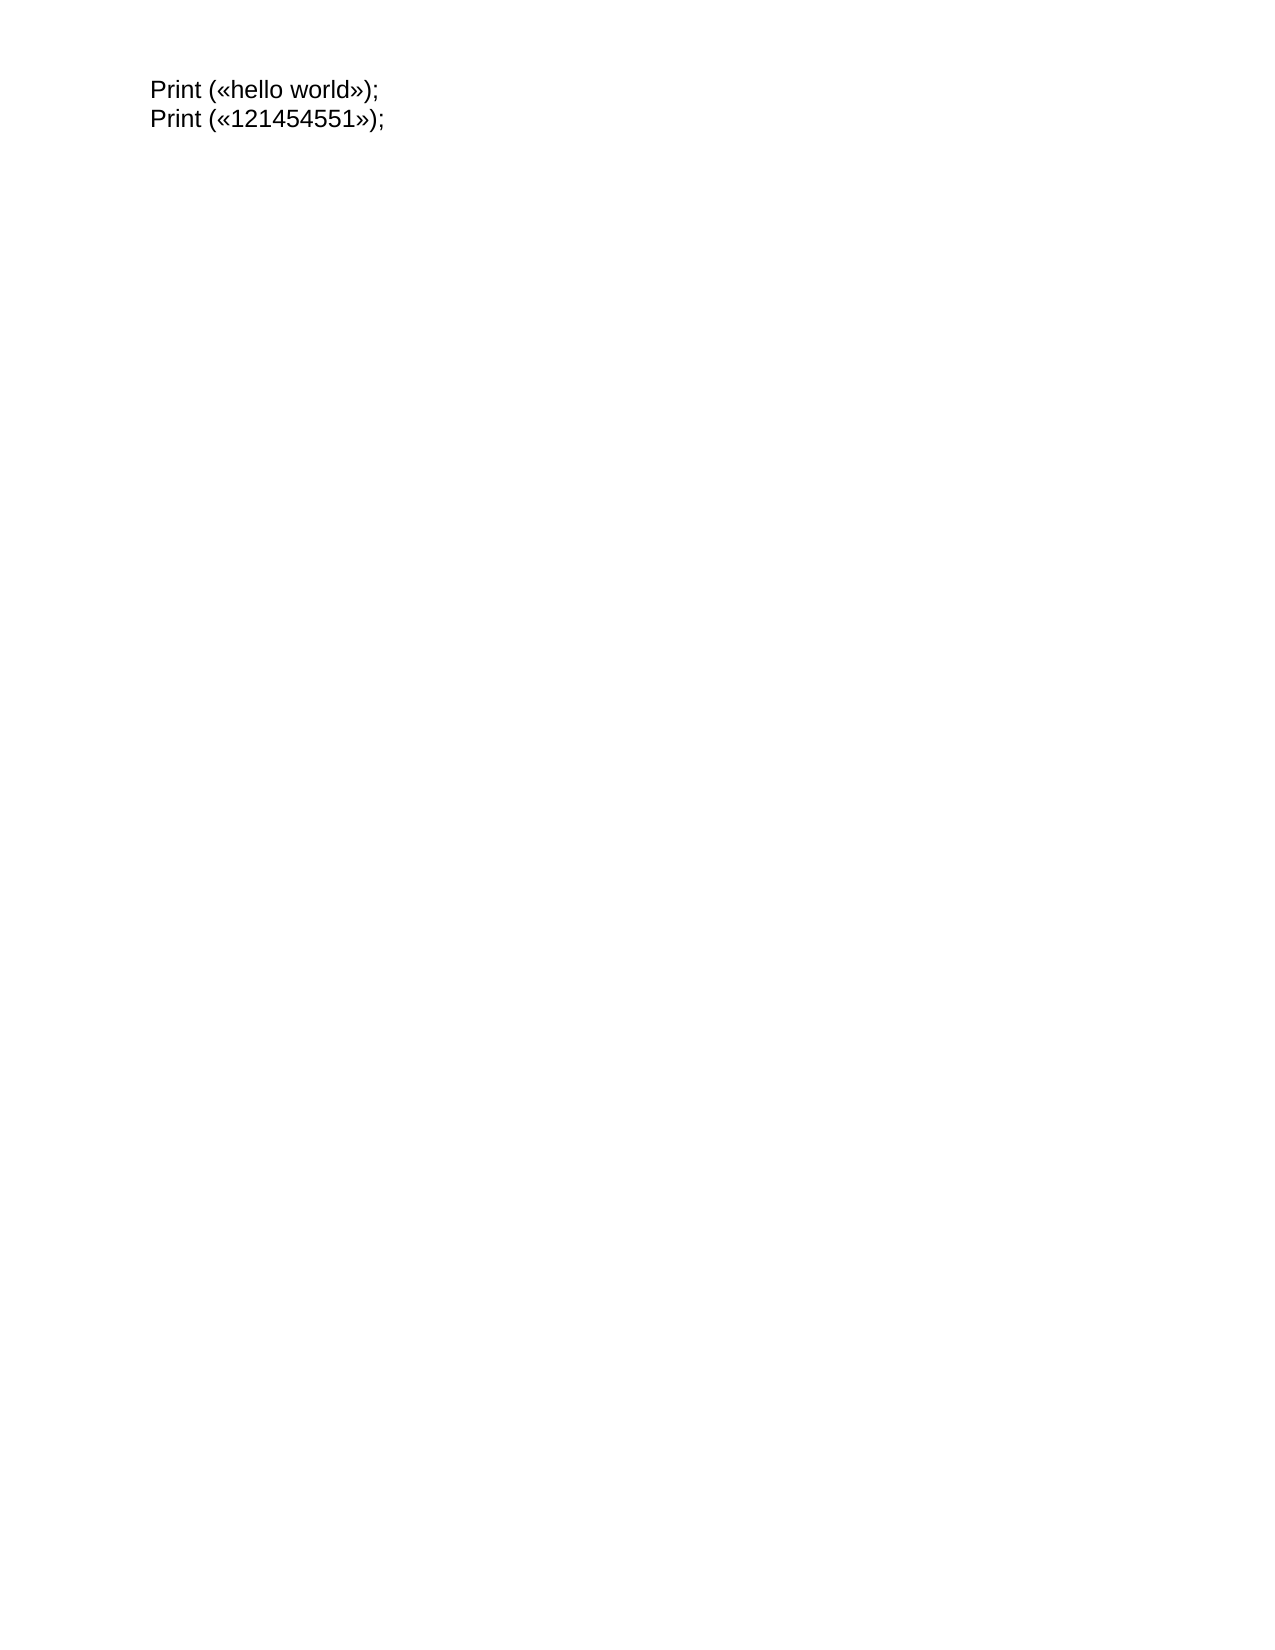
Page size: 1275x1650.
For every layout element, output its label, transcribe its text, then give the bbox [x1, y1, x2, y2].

text Print («hello world»); [150, 75, 1125, 104]
text Print («121454551»); [150, 104, 1125, 132]
